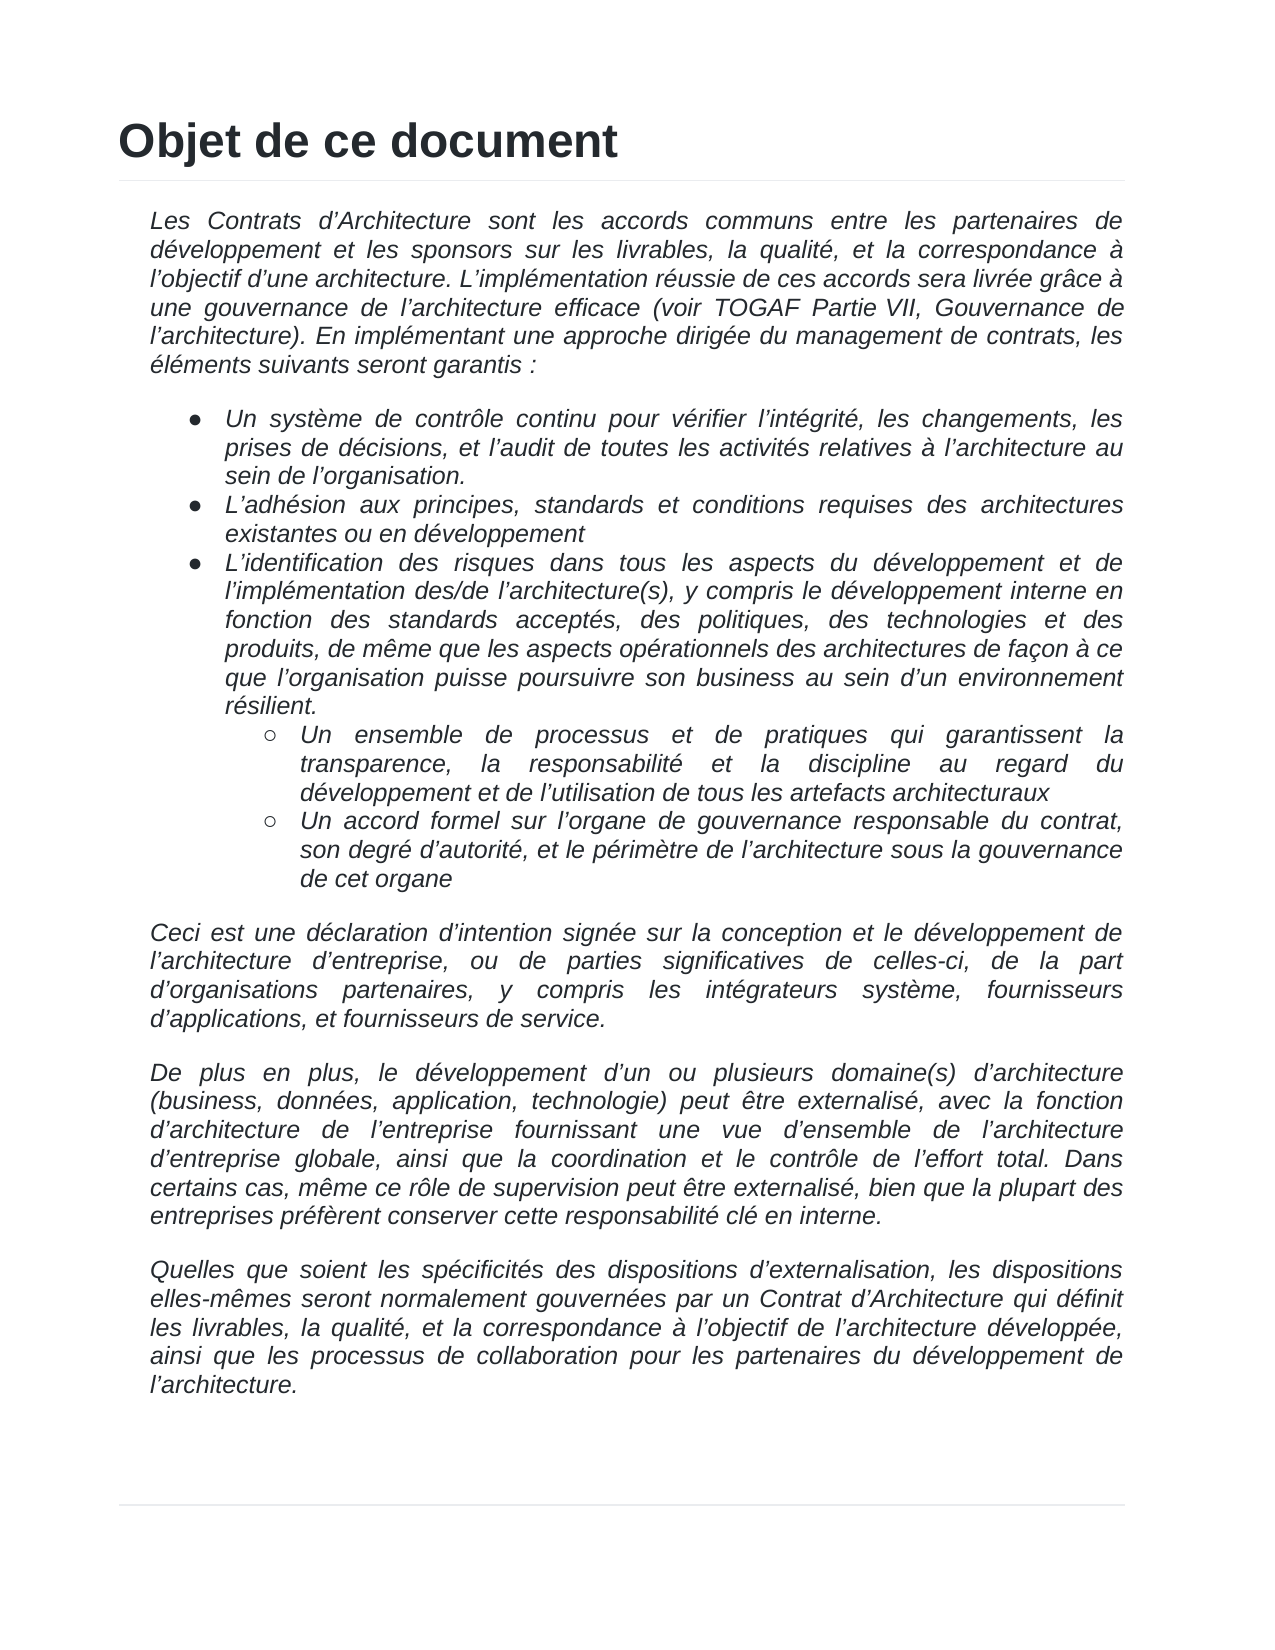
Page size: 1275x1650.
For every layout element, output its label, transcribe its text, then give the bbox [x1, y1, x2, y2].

list Un ensemble de processus et de pratiques qui garantissent la transparence, la responsabilité et la discipline au regard du développement et de l’utilisation de tous les artefacts architecturaux [262, 720, 1125, 806]
text Les Contrats d’Architecture sont les accords communs entre les partenaires de développement et les sponsors sur les livrables, la qualité, et la correspondance à l’objectif d’une architecture. L’implémentation réussie de ces accords sera livrée grâce à une gouvernance de l’architecture efficace (voir TOGAF Partie VII, Gouvernance de l’architecture). En implémentant une approche dirigée du management de contrats, les éléments suivants seront garantis : [150, 206, 1125, 379]
list L’adhésion aux principes, standards et conditions requises des architectures existantes ou en développement [187, 490, 1125, 548]
list L’identification des risques dans tous les aspects du développement et de l’implémentation des/de l’architecture(s), y compris le développement interne en fonction des standards acceptés, des politiques, des technologies et des produits, de même que les aspects opérationnels des architectures de façon à ce que l’organisation puisse poursuivre son business au sein d’un environnement résilient. [187, 548, 1125, 720]
list Un système de contrôle continu pour vérifier l’intégrité, les changements, les prises de décisions, et l’audit de toutes les activités relatives à l’architecture au sein de l’organisation. [187, 404, 1125, 490]
list Un accord formel sur l’organe de gouvernance responsable du contrat, son degré d’autorité, et le périmètre de l’architecture sous la gouvernance de cet organe [262, 806, 1125, 893]
text De plus en plus, le développement d’un ou plusieurs domaine(s) d’architecture (business, données, application, technologie) peut être externalisé, avec la fonction d’architecture de l’entreprise fournissant une vue d’ensemble de l’architecture d’entreprise globale, ainsi que la coordination et le contrôle de l’effort total. Dans certains cas, même ce rôle de supervision peut être externalisé, bien que la plupart des entreprises préfèrent conserver cette responsabilité clé en interne. [150, 1058, 1125, 1230]
text Ceci est une déclaration d’intention signée sur la conception et le développement de l’architecture d’entreprise, ou de parties significatives de celles-ci, de la part d’organisations partenaires, y compris les intégrateurs système, fournisseurs d’applications, et fournisseurs de service. [150, 918, 1125, 1033]
text Quelles que soient les spécificités des dispositions d’externalisation, les dispositions elles-mêmes seront normalement gouvernées par un Contrat d’Architecture qui définit les livrables, la qualité, et la correspondance à l’objectif de l’architecture développée, ainsi que les processus de collaboration pour les partenaires du développement de l’architecture. [150, 1255, 1125, 1399]
subtitle Objet de ce document [119, 112, 1125, 180]
